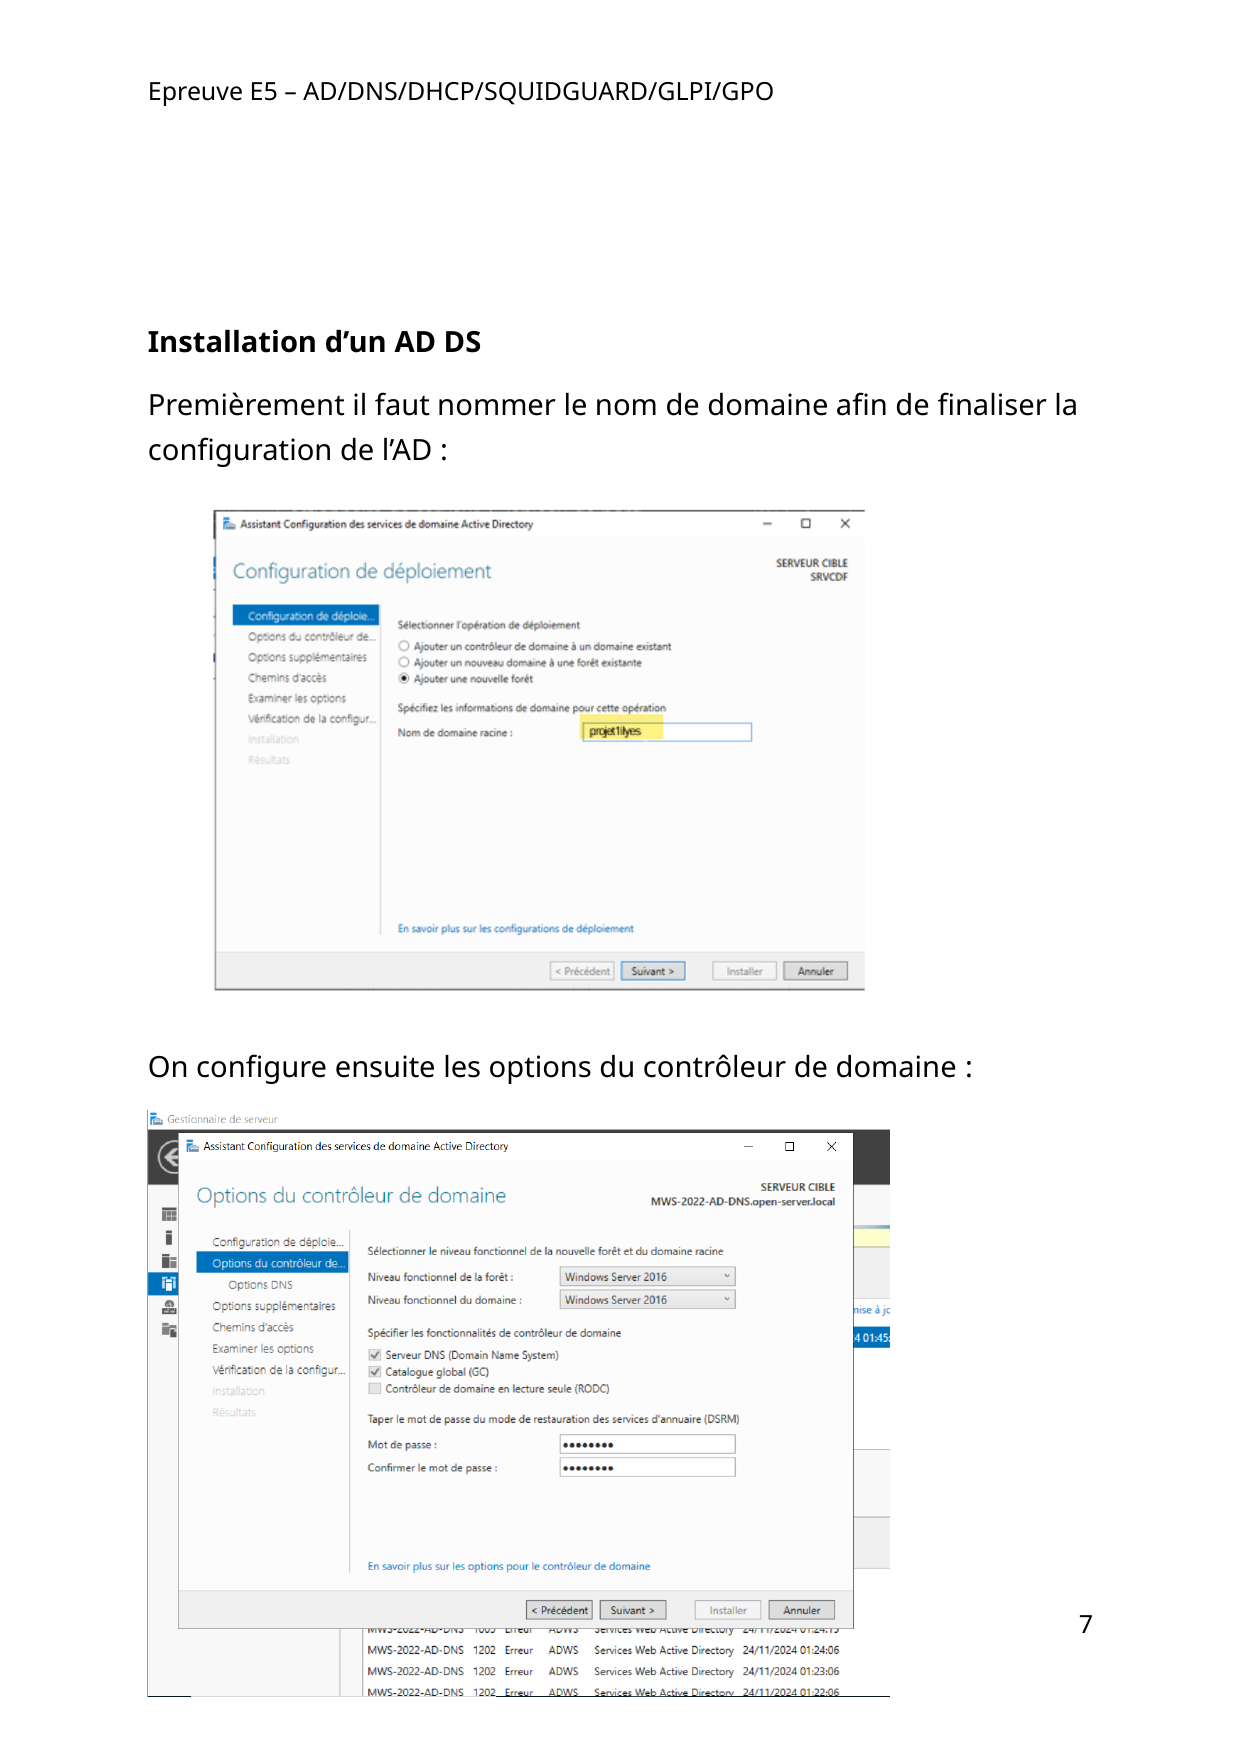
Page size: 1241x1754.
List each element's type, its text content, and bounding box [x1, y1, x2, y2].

text On configure ensuite les options du contrôleur de domaine : [148, 1046, 1093, 1086]
text Premièrement il faut nommer le nom de domaine afin de finaliser la configuration de l’AD : [148, 384, 1093, 469]
text Installation d’un AD DS [148, 322, 1093, 361]
